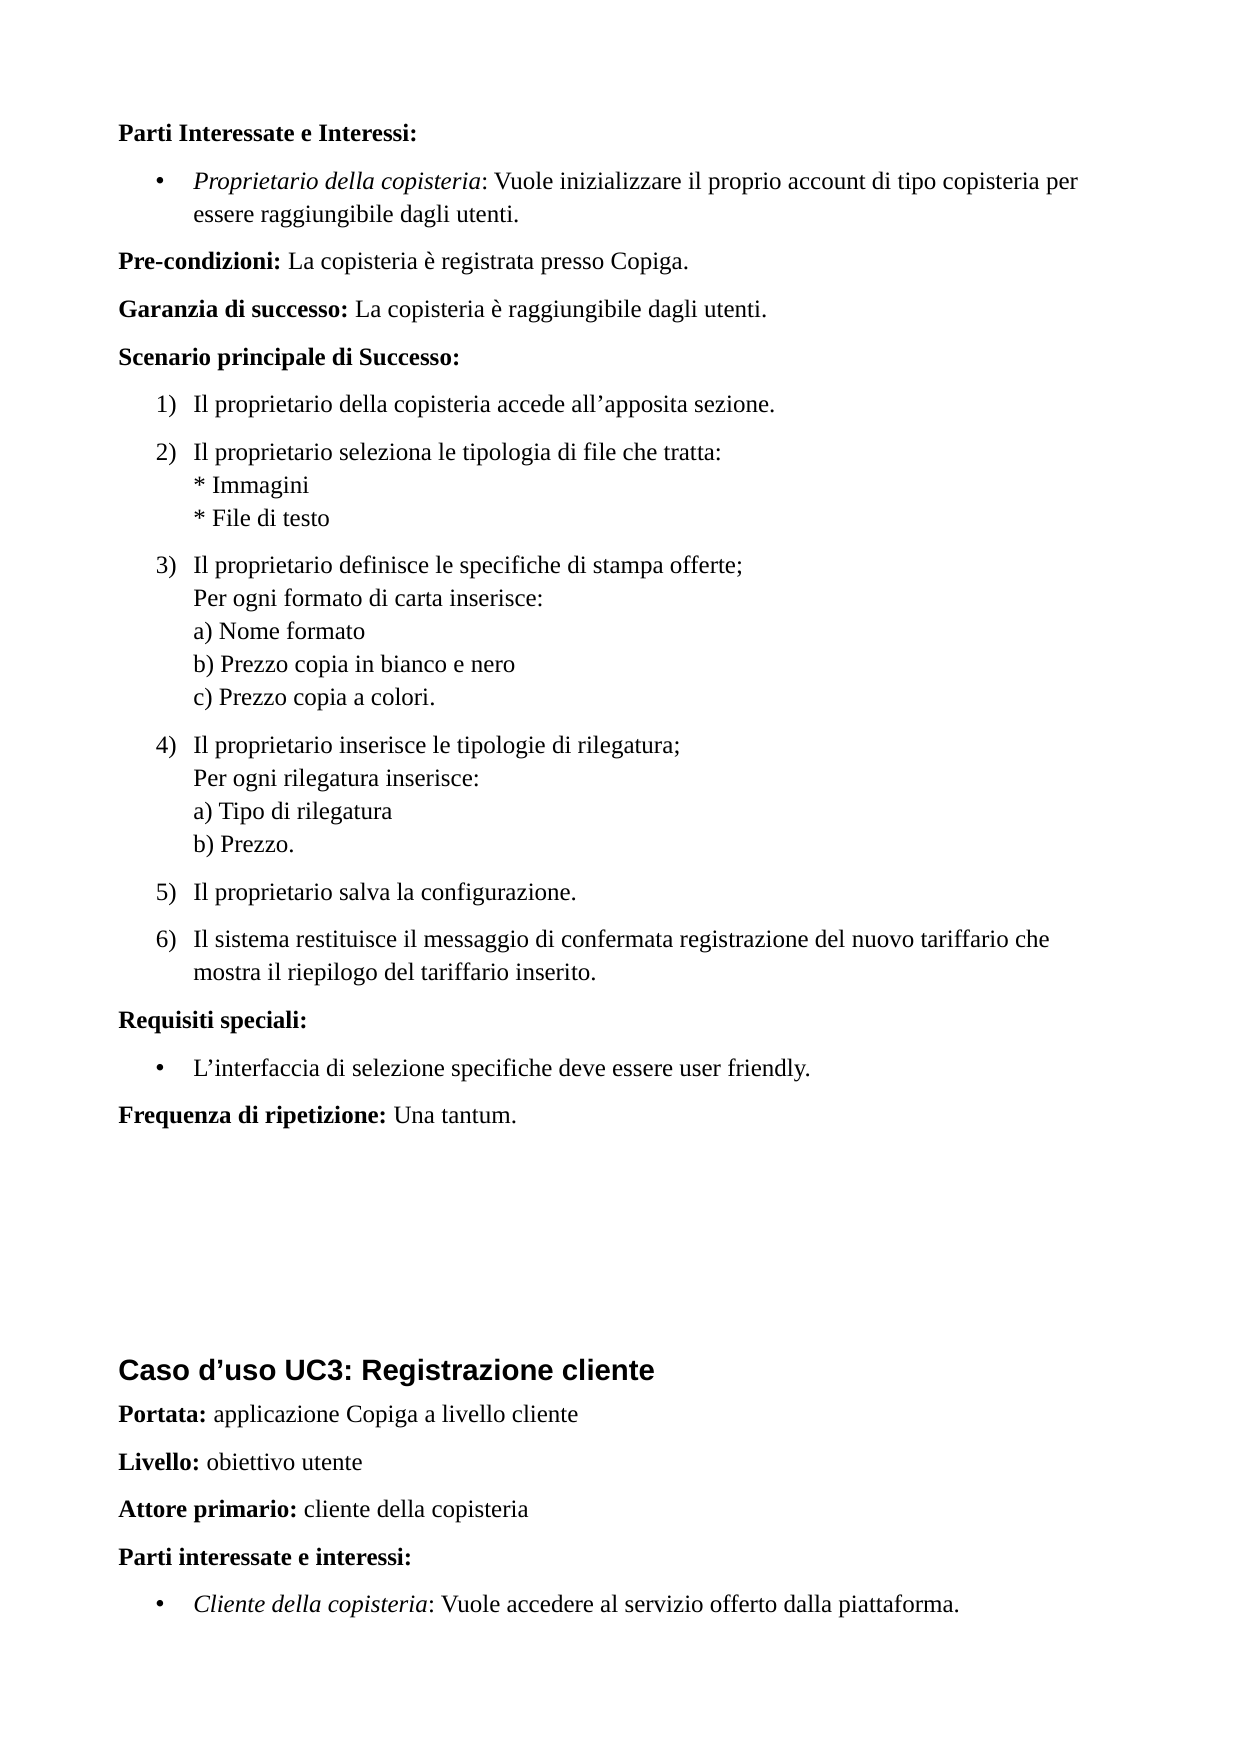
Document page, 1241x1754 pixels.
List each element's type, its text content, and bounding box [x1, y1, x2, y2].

text Frequenza di ripetizione: Una tantum. [118, 1100, 1122, 1129]
list Il proprietario inserisce le tipologie di rilegatura; Per ogni rilegatura inserisce: a) Tipo di rilegatura b) Prezzo. [156, 730, 1122, 858]
text Attore primario: cliente della copisteria [118, 1494, 1122, 1523]
text Parti Interessate e Interessi: [118, 118, 1122, 147]
text Livello: obiettivo utente [118, 1447, 1122, 1475]
list Il proprietario salva la configurazione. [156, 877, 1122, 906]
list L’interfaccia di selezione specifiche deve essere user friendly. [156, 1053, 1122, 1081]
list Proprietario della copisteria: Vuole inizializzare il proprio account di tipo copisteria per essere raggiungibile dagli utenti. [156, 166, 1122, 227]
list Il proprietario della copisteria accede all’apposita sezione. [156, 389, 1122, 418]
text Portata: applicazione Copiga a livello cliente [118, 1399, 1122, 1428]
subtitle Caso d’uso UC3: Registrazione cliente [118, 1353, 1122, 1387]
text Garanzia di successo: La copisteria è raggiungibile dagli utenti. [118, 294, 1122, 323]
list Il sistema restituisce il messaggio di confermata registrazione del nuovo tariffario che mostra il riepilogo del tariffario inserito. [156, 924, 1122, 986]
list Cliente della copisteria: Vuole accedere al servizio offerto dalla piattaforma. [156, 1589, 1122, 1618]
text Requisiti speciali: [118, 1005, 1122, 1034]
text Pre-condizioni: La copisteria è registrata presso Copiga. [118, 246, 1122, 275]
list Il proprietario definisce le specifiche di stampa offerte; Per ogni formato di carta inserisce: a) Nome formato b) Prezzo copia in bianco e nero c) Prezzo copia a colori. [156, 550, 1122, 711]
list Il proprietario seleziona le tipologia di file che tratta: * Immagini * File di testo [156, 437, 1122, 532]
text Scenario principale di Successo: [118, 342, 1122, 370]
text Parti interessate e interessi: [118, 1542, 1122, 1571]
